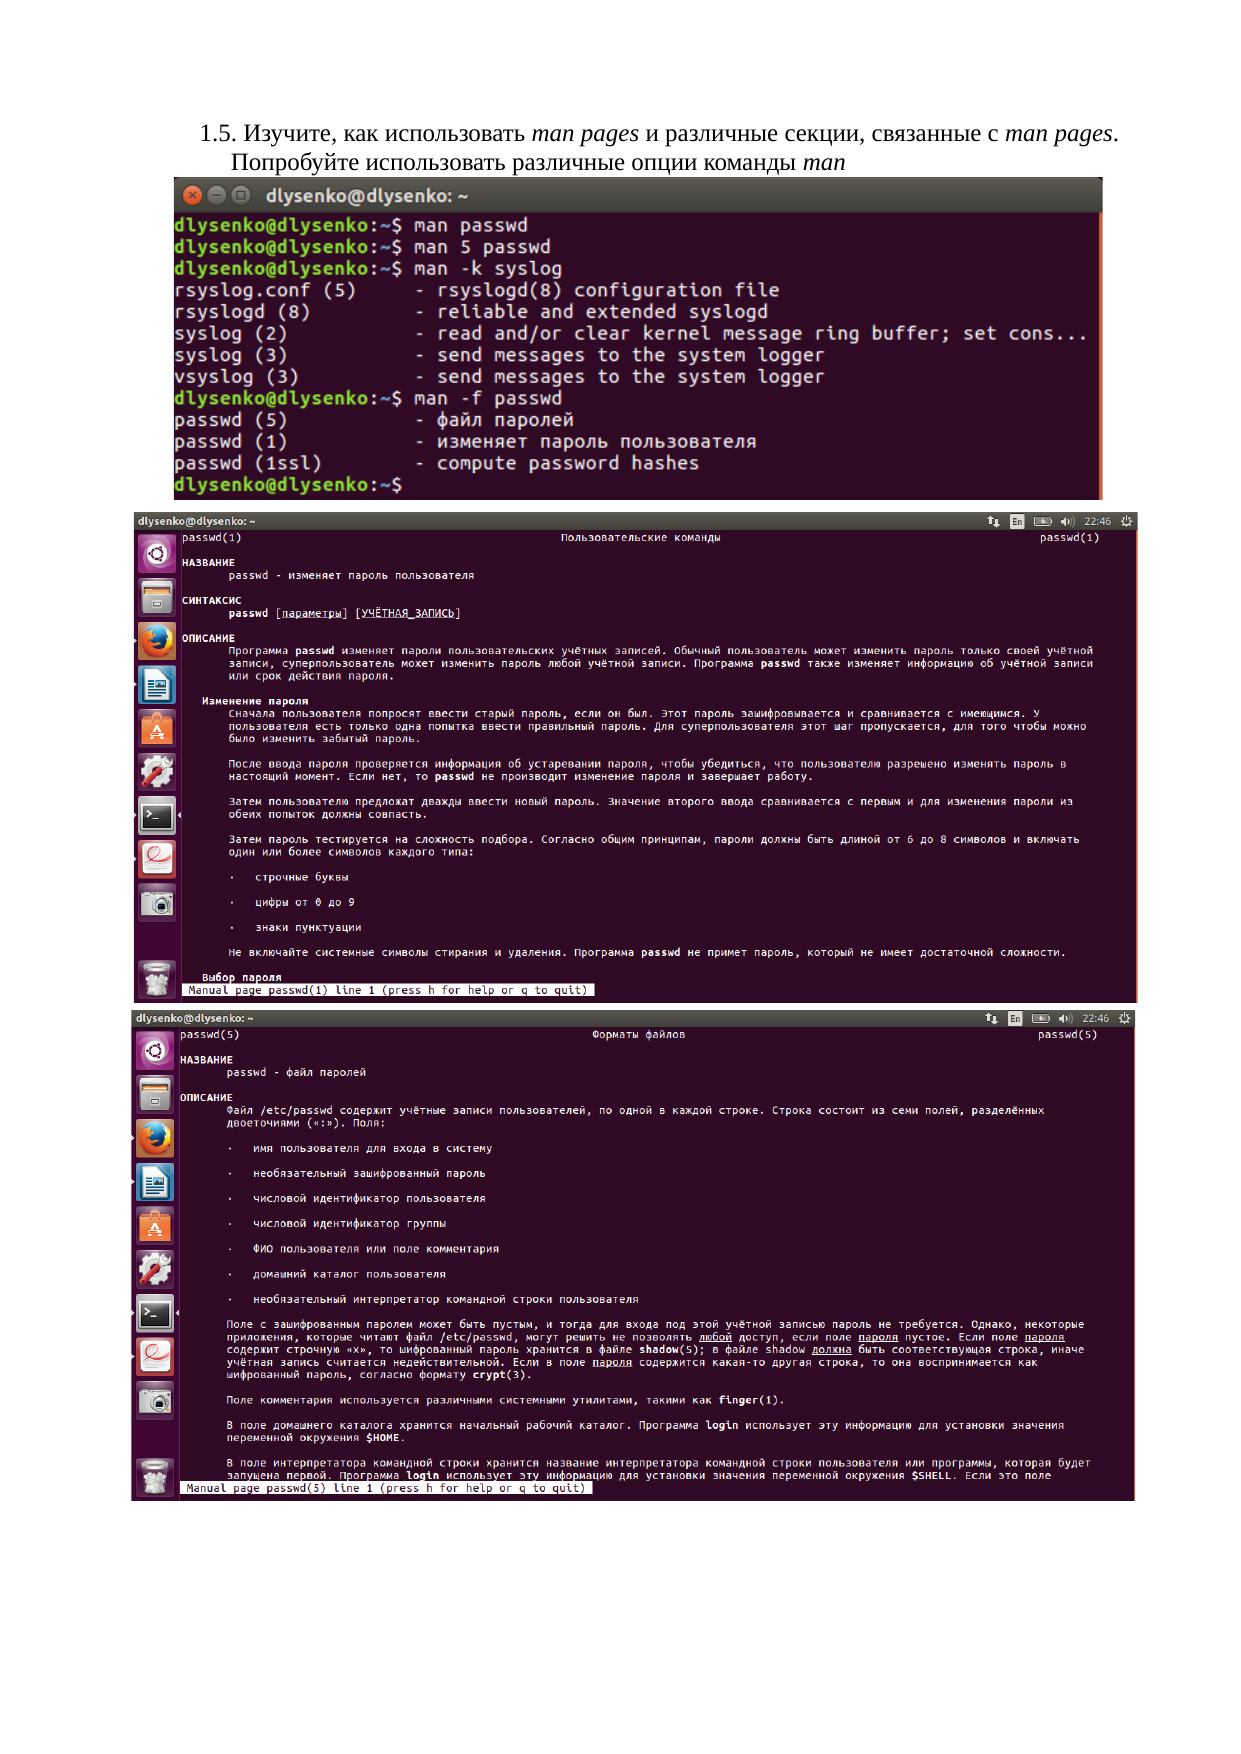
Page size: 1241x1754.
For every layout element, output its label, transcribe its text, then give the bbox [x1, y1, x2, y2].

picture [173, 177, 1103, 500]
picture [131, 1010, 1135, 1501]
list Попробуйте использовать различные опции команды man [193, 147, 1122, 176]
list Изучите, как использовать man pages и различные секции, связанные с man pages. [193, 118, 1122, 147]
picture [133, 512, 1138, 1003]
